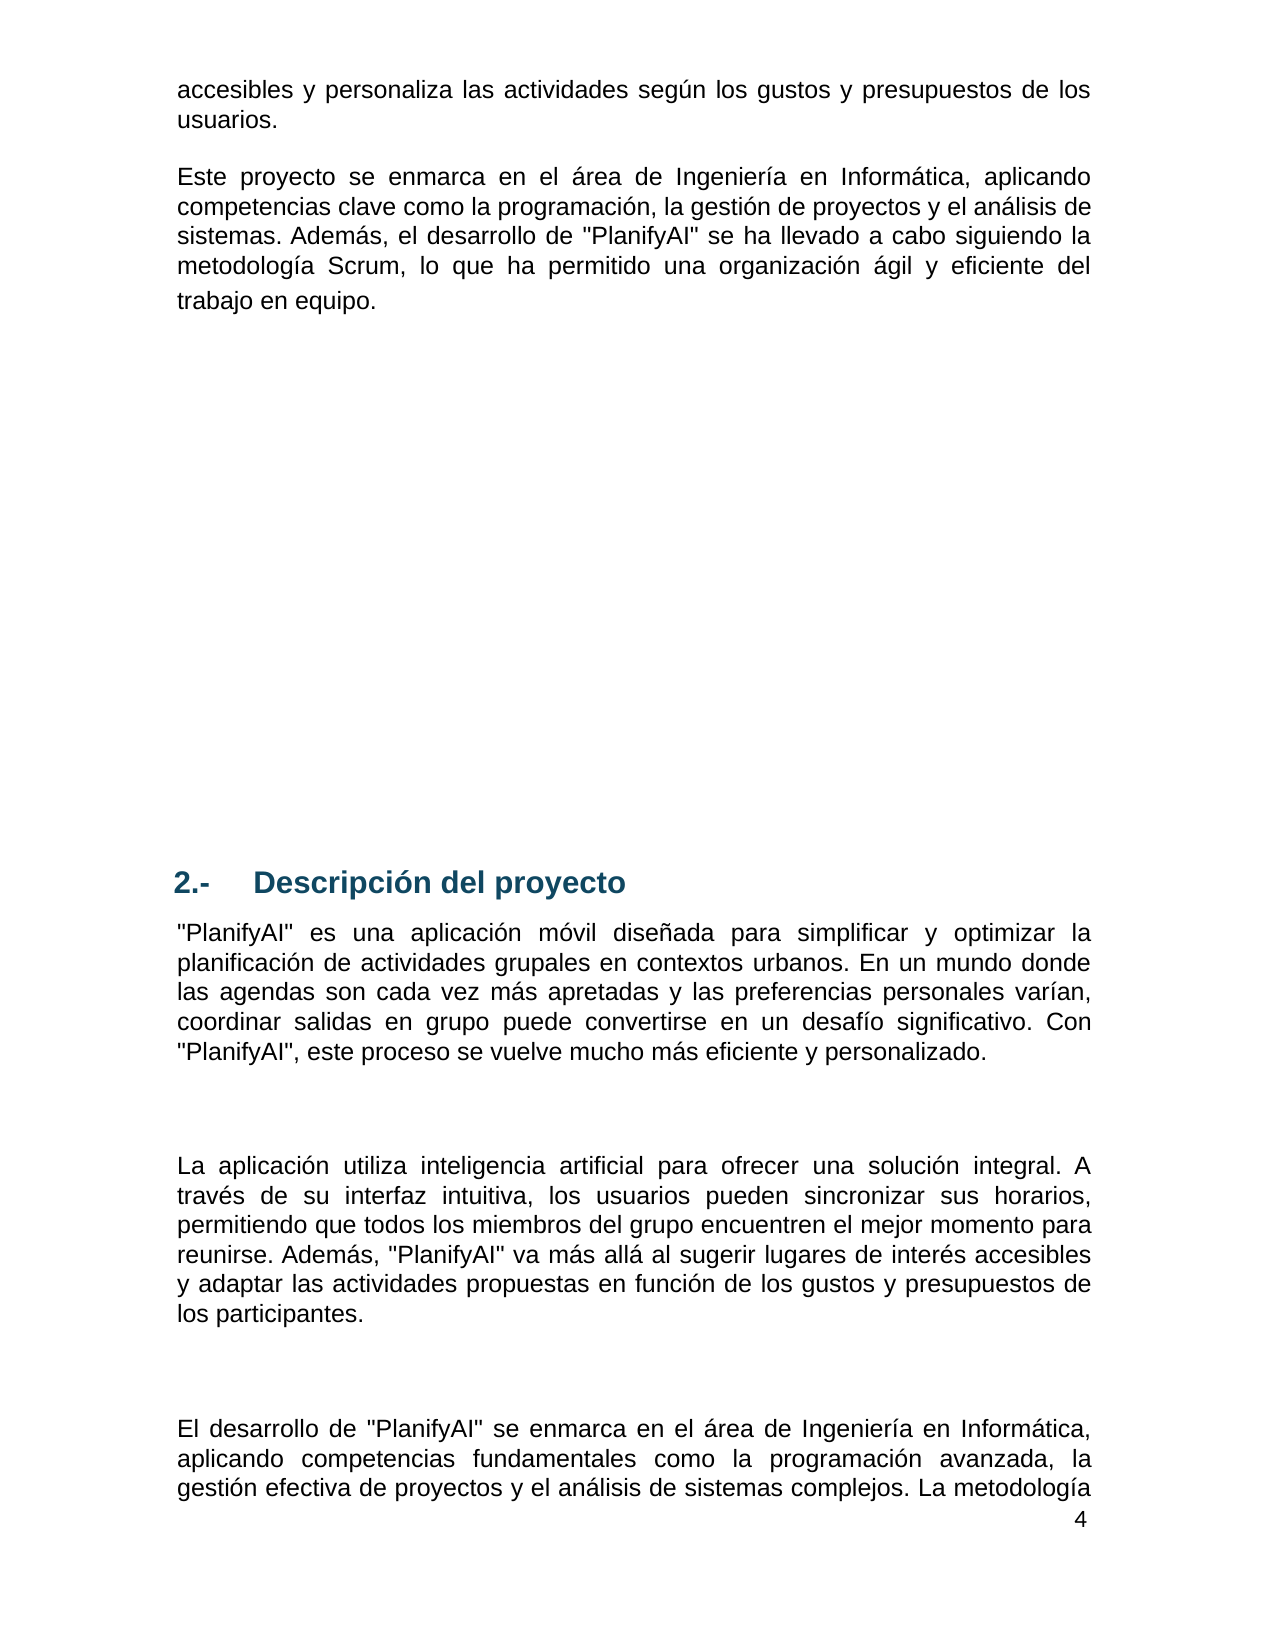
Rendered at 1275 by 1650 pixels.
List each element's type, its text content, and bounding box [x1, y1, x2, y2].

text El desarrollo de "PlanifyAI" se enmarca en el área de Ingeniería en Informática, aplicando competencias fundamentales como la programación avanzada, la gestión efectiva de proyectos y el análisis de sistemas complejos. La metodología [177, 1414, 1093, 1502]
text accesibles y personaliza las actividades según los gustos y presupuestos de los usuarios. [177, 75, 1093, 133]
text La aplicación utiliza inteligencia artificial para ofrecer una solución integral. A través de su interfaz intuitiva, los usuarios pueden sincronizar sus horarios, permitiendo que todos los miembros del grupo encuentren el mejor momento para reunirse. Además, "PlanifyAI" va más allá al sugerir lugares de interés accesibles y adaptar las actividades propuestas en función de los gustos y presupuestos de los participantes. [177, 1151, 1093, 1328]
text "PlanifyAI" es una aplicación móvil diseñada para simplificar y optimizar la planificación de actividades grupales en contextos urbanos. En un mundo donde las agendas son cada vez más apretadas y las preferencias personales varían, coordinar salidas en grupo puede convertirse en un desafío significativo. Con "PlanifyAI", este proceso se vuelve mucho más eficiente y personalizado. [177, 918, 1093, 1065]
text Este proyecto se enmarca en el área de Ingeniería en Informática, aplicando competencias clave como la programación, la gestión de proyectos y el análisis de sistemas. Además, el desarrollo de "PlanifyAI" se ha llevado a cabo siguiendo la metodología Scrum, lo que ha permitido una organización ágil y eficiente del trabajo en equipo. [177, 162, 1093, 316]
subtitle 2.- Descripción del proyecto [173, 864, 1227, 899]
